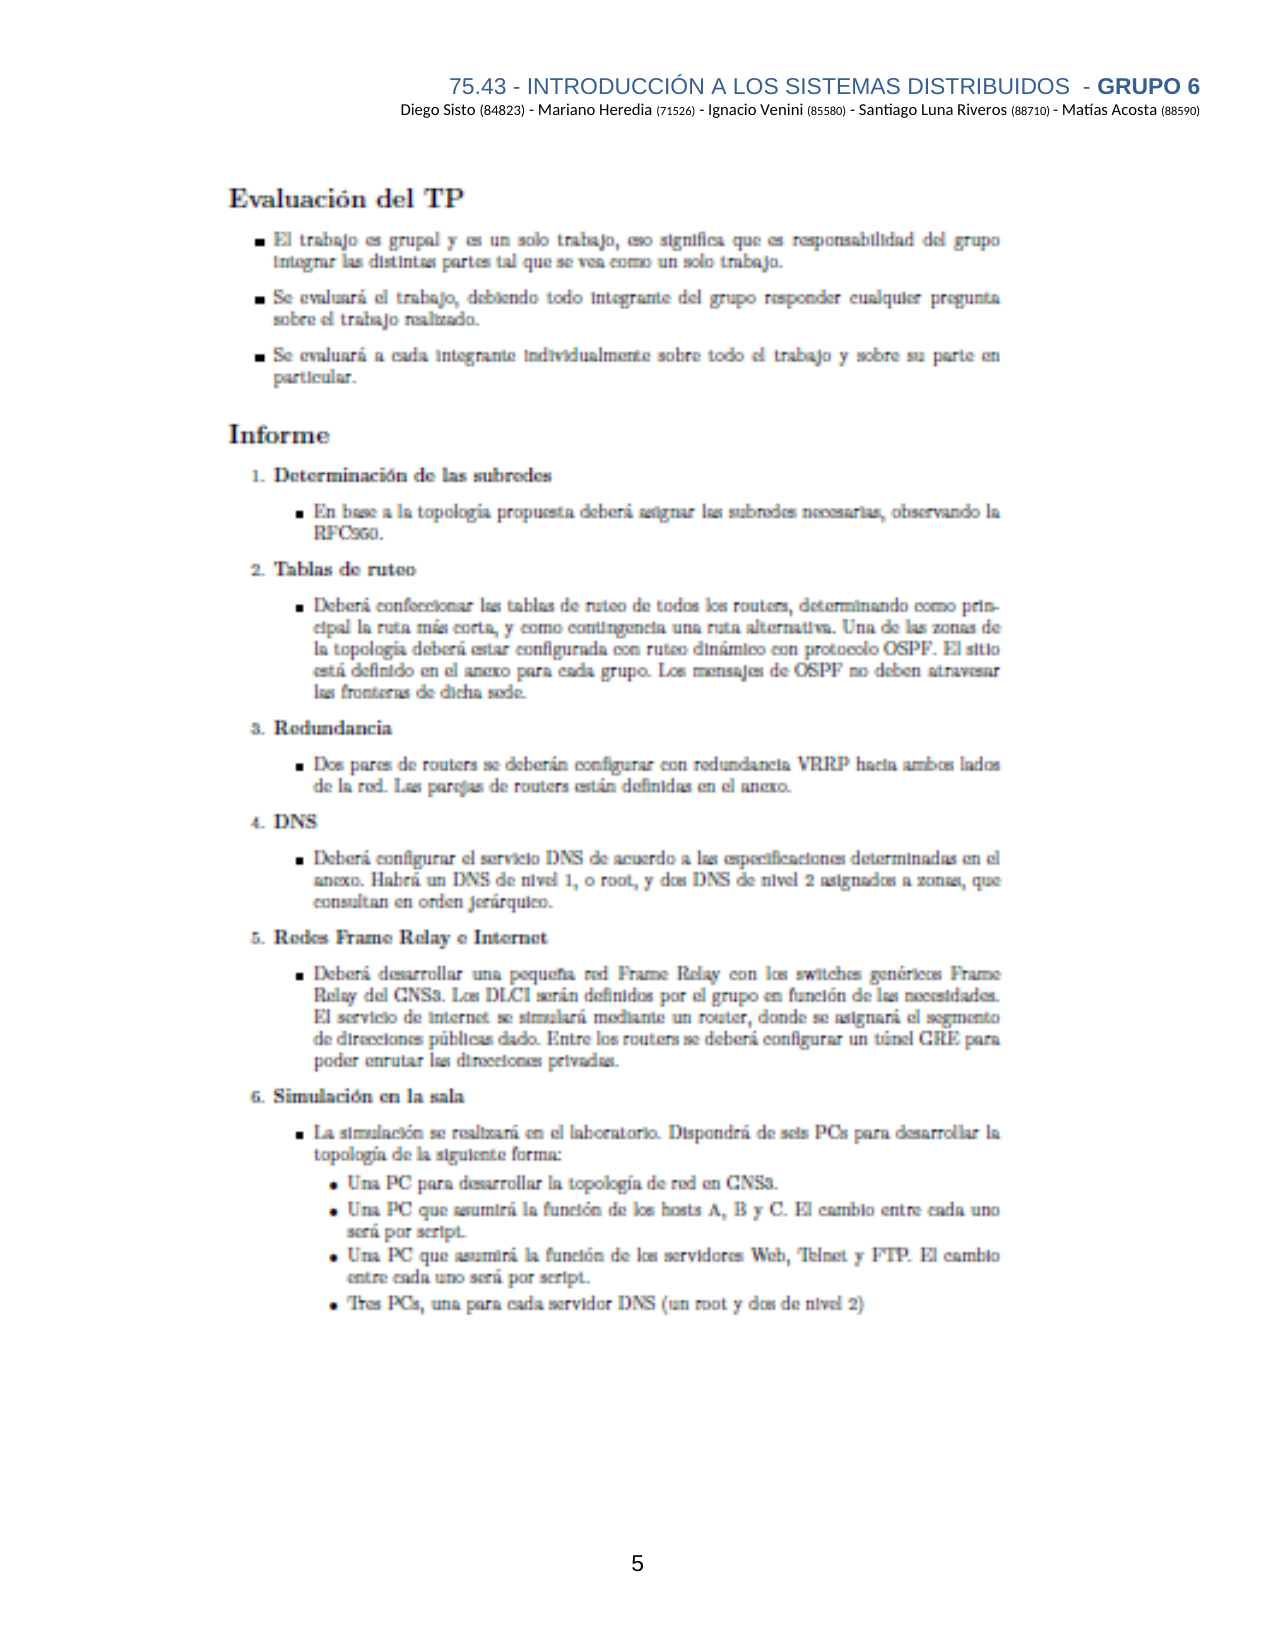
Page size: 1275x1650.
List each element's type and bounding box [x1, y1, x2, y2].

picture [222, 177, 1053, 1378]
